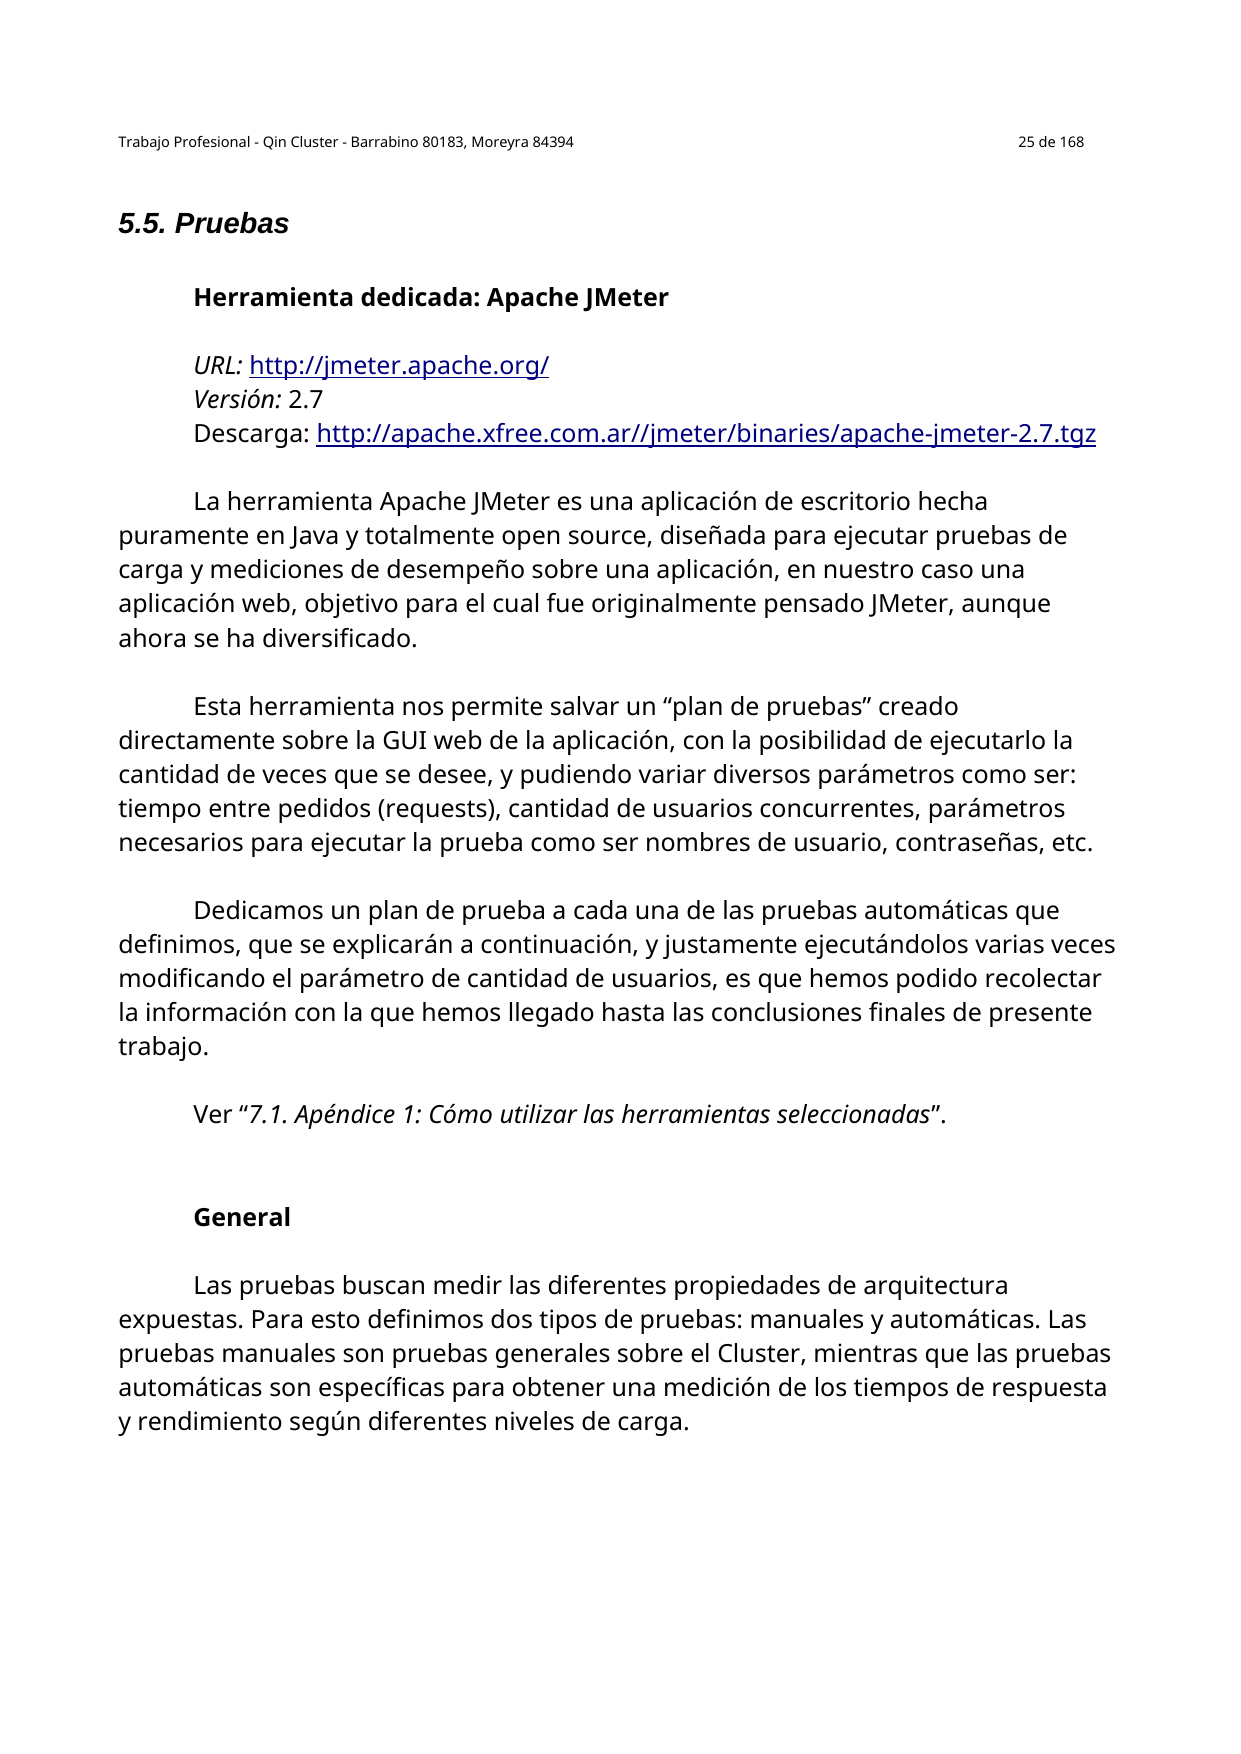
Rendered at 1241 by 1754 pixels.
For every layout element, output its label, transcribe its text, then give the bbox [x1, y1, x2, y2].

text Ver “7.1. Apéndice 1: Cómo utilizar las herramientas seleccionadas”. [118, 1097, 1122, 1131]
text General [118, 1199, 1122, 1233]
text La herramienta Apache JMeter es una aplicación de escritorio hecha puramente en Java y totalmente open source, diseñada para ejecutar pruebas de carga y mediciones de desempeño sobre una aplicación, en nuestro caso una aplicación web, objetivo para el cual fue originalmente pensado JMeter, aunque ahora se ha diversificado. [118, 484, 1122, 654]
text Versión: 2.7 [118, 382, 1122, 416]
text Las pruebas buscan medir las diferentes propiedades de arquitectura expuestas. Para esto definimos dos tipos de pruebas: manuales y automáticas. Las pruebas manuales son pruebas generales sobre el Cluster, mientras que las pruebas automáticas son específicas para obtener una medición de los tiempos de respuesta y rendimiento según diferentes niveles de carga. [118, 1267, 1122, 1438]
text Herramienta dedicada: Apache JMeter [118, 279, 1122, 314]
text URL: http://jmeter.apache.org/ [118, 348, 1122, 382]
subtitle 5.5. Pruebas [118, 207, 1122, 239]
text Esta herramienta nos permite salvar un “plan de pruebas” creado directamente sobre la GUI web de la aplicación, con la posibilidad de ejecutarlo la cantidad de veces que se desee, y pudiendo variar diversos parámetros como ser: tiempo entre pedidos (requests), cantidad de usuarios concurrentes, parámetros necesarios para ejecutar la prueba como ser nombres de usuario, contraseñas, etc. [118, 688, 1122, 859]
text Dedicamos un plan de prueba a cada una de las pruebas automáticas que definimos, que se explicarán a continuación, y justamente ejecutándolos varias veces modificando el parámetro de cantidad de usuarios, es que hemos podido recolectar la información con la que hemos llegado hasta las conclusiones finales de presente trabajo. [118, 893, 1122, 1063]
text Descarga: http://apache.xfree.com.ar//jmeter/binaries/apache-jmeter-2.7.tgz [118, 416, 1122, 450]
